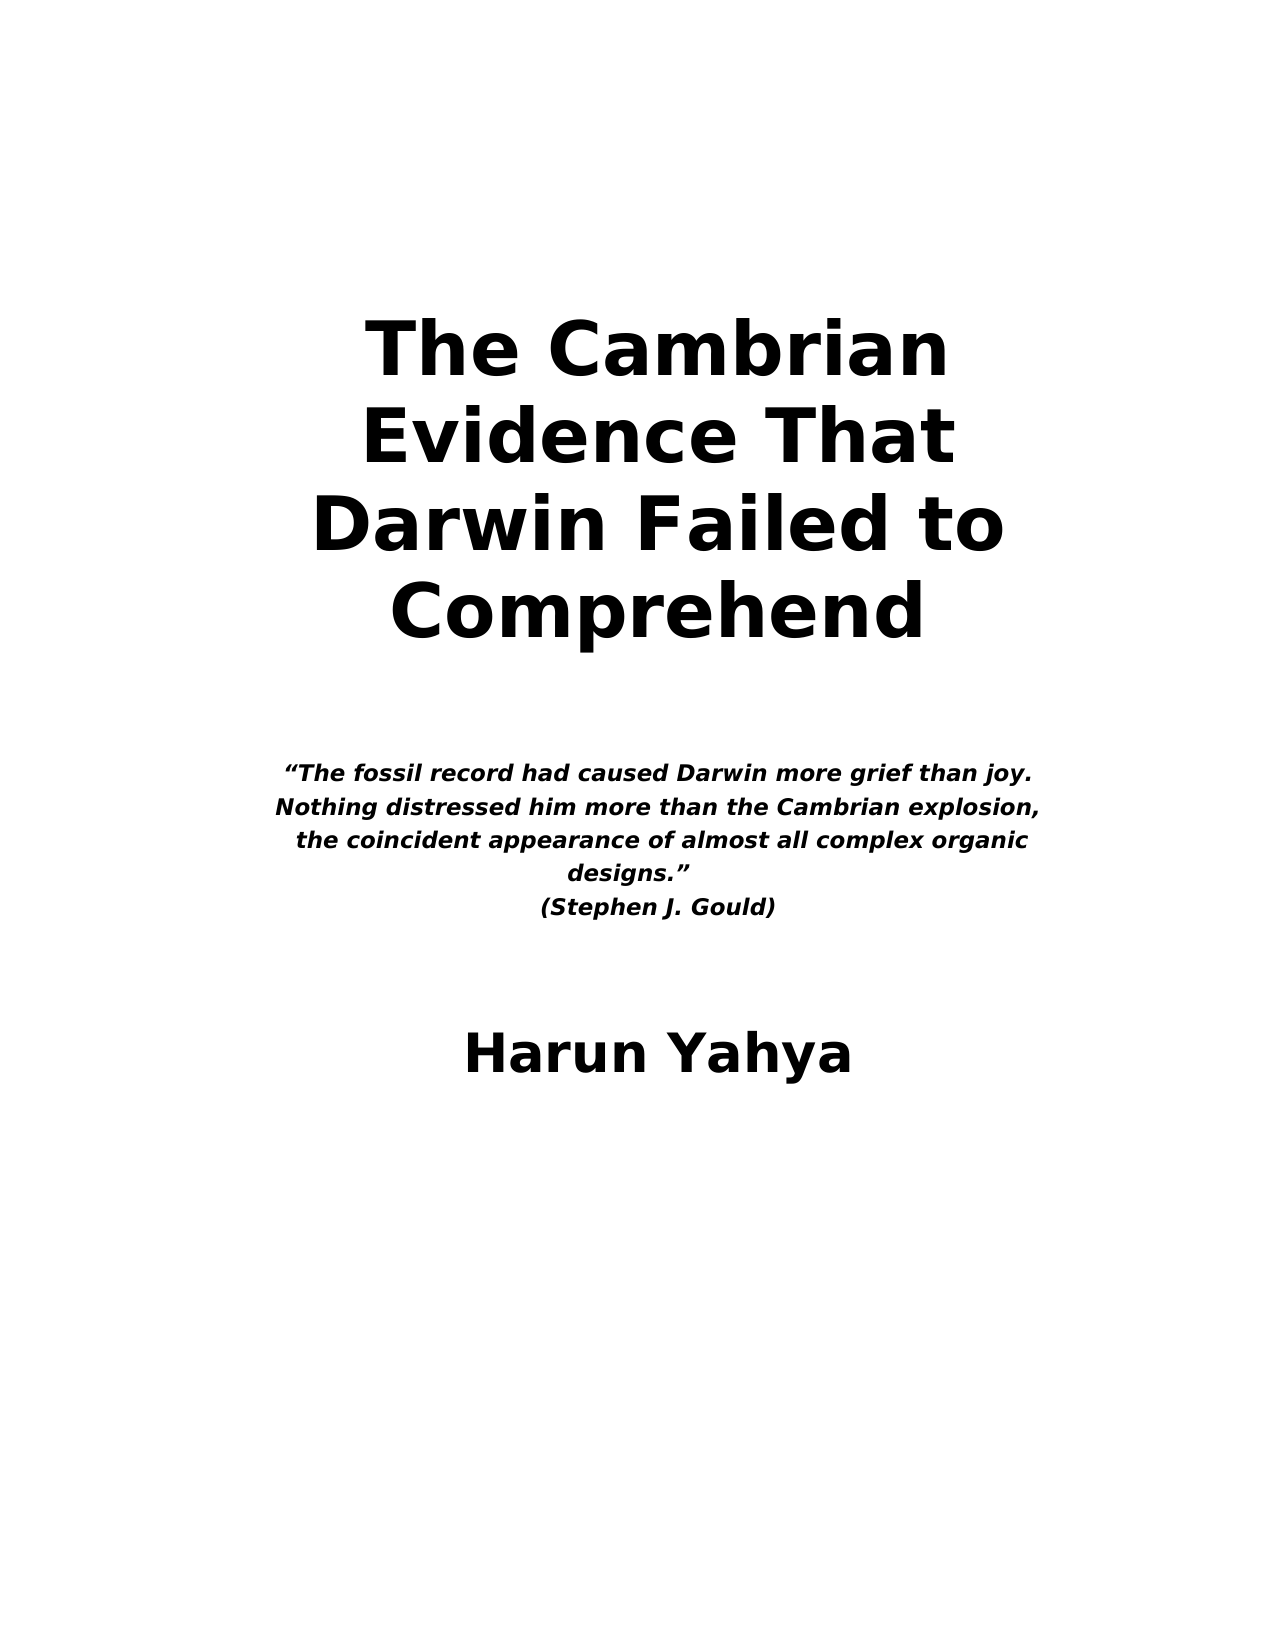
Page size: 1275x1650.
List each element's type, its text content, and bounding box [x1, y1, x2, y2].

text the coincident appearance of almost all complex organic designs.” [187, 822, 1070, 888]
text Harun Yahya [187, 1022, 1070, 1085]
text (Stephen J. Gould) [187, 888, 1070, 922]
text The Cambrian Evidence That Darwin Failed to Comprehend [247, 306, 1070, 655]
text Nothing distressed him more than the Cambrian explosion, [187, 788, 1070, 822]
text “The fossil record had caused Darwin more grief than joy. [187, 755, 1070, 788]
